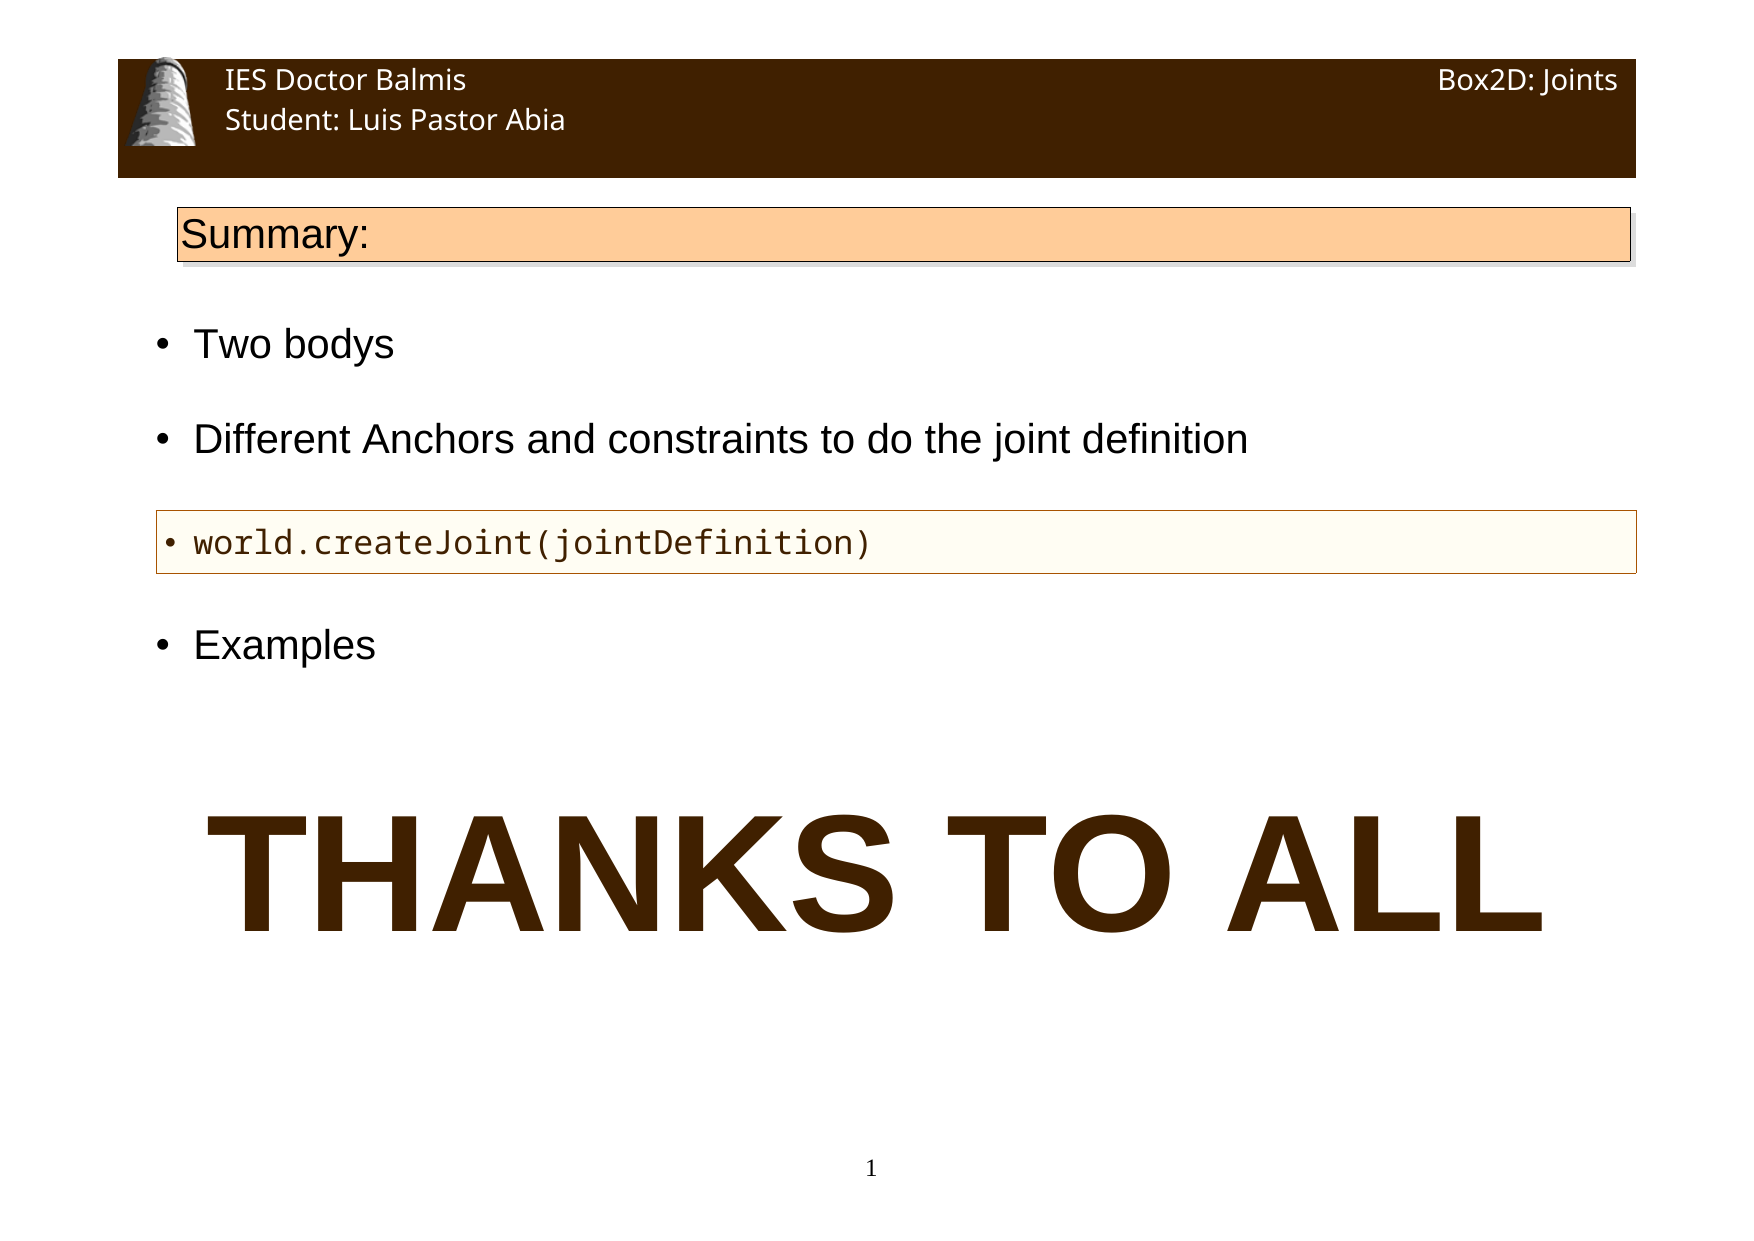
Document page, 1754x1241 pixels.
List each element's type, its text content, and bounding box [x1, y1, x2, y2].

list world.createJoint(jointDefinition) [157, 511, 1636, 573]
list Two bodys [156, 319, 1636, 367]
text Thanks To ALL [118, 774, 1636, 966]
picture [121, 57, 202, 146]
text Summary: [178, 208, 1630, 261]
list Examples [156, 621, 1636, 669]
list Different Anchors and constraints to do the joint definition [156, 414, 1636, 463]
